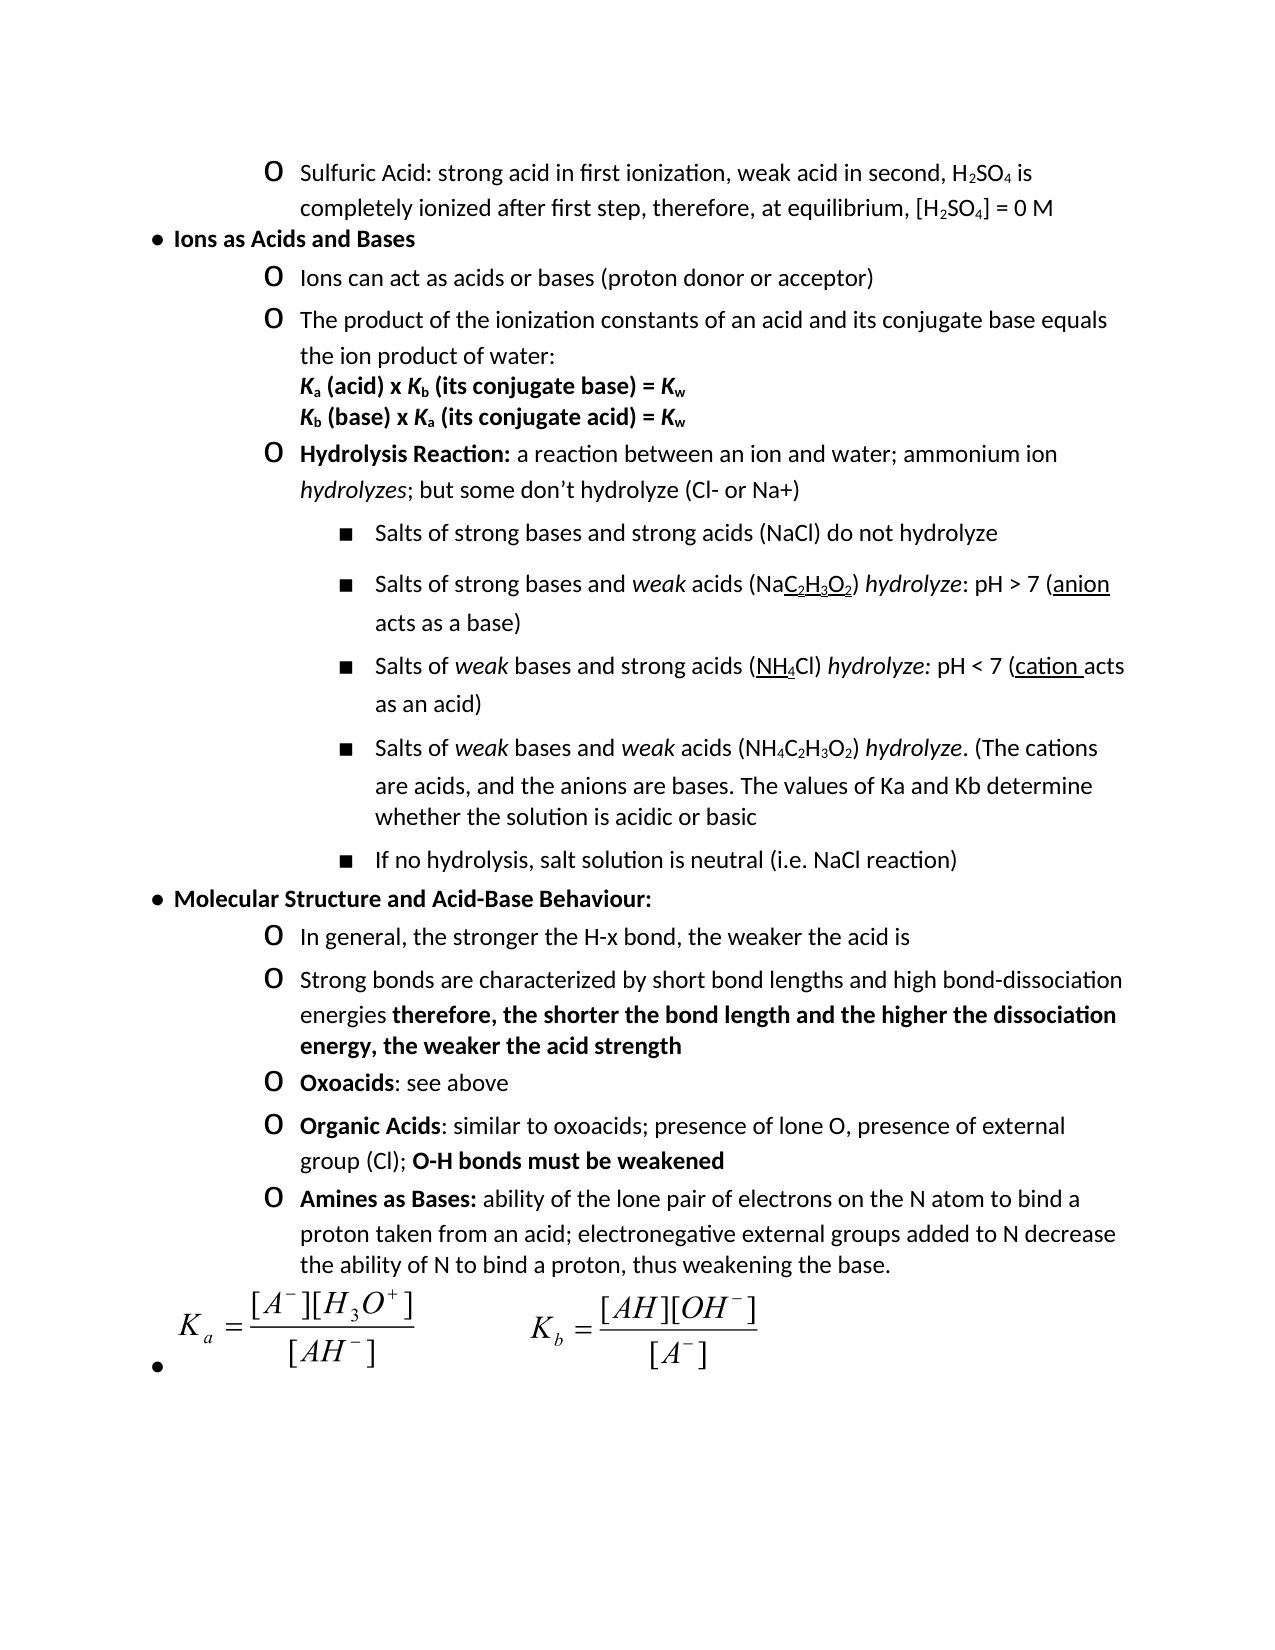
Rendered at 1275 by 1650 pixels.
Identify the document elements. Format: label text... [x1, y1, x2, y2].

list In general, the stronger the H-x bond, the weaker the acid is [262, 914, 1125, 957]
list Organic Acids: similar to oxoacids; presence of lone O, presence of external group (Cl); O-H bonds must be weakened [262, 1103, 1125, 1176]
list Amines as Bases: ability of the lone pair of electrons on the N atom to bind a proton taken from an acid; electronegative external groups added to N decrease the ability of N to bind a proton, thus weakening the base. [262, 1176, 1125, 1279]
picture [173, 1279, 421, 1375]
list Salts of weak bases and strong acids (NH4Cl) hydrolyze: pH < 7 (cation acts as an acid) [337, 637, 1125, 719]
picture [525, 1282, 764, 1375]
list Salts of weak bases and weak acids (NH4C2H3O2) hydrolyze. (The cations are acids, and the anions are bases. The values of Ka and Kb determine whether the solution is acidic or basic [337, 719, 1125, 831]
list Oxoacids: see above [262, 1061, 1125, 1103]
list Ions can act as acids or bases (proton donor or acceptor) [262, 255, 1125, 297]
list If no hydrolysis, salt solution is neutral (i.e. NaCl reaction) [337, 831, 1125, 883]
list Strong bonds are characterized by short bond lengths and high bond-dissociation energies therefore, the shorter the bond length and the higher the dissociation energy, the weaker the acid strength [262, 957, 1125, 1061]
list Sulfuric Acid: strong acid in first ionization, weak acid in second, H2SO4 is completely ionized after first step, therefore, at equilibrium, [H2SO4] = 0 M [262, 150, 1125, 223]
list Molecular Structure and Acid-Base Behaviour: [150, 883, 1125, 914]
list The product of the ionization constants of an acid and its conjugate base equals the ion product of water: Ka (acid) x Kb (its conjugate base) = Kw Kb (base) x Ka (its conjugate acid) = Kw [262, 297, 1125, 431]
list Hydrolysis Reaction: a reaction between an ion and water; ammonium ion hydrolyzes; but some don’t hydrolyze (Cl- or Na+) [262, 431, 1125, 504]
list Ions as Acids and Bases [150, 223, 1125, 255]
list Salts of strong bases and weak acids (NaC2H3O2) hydrolyze: pH > 7 (anion acts as a base) [337, 556, 1125, 637]
list Salts of strong bases and strong acids (NaCl) do not hydrolyze [337, 504, 1125, 556]
